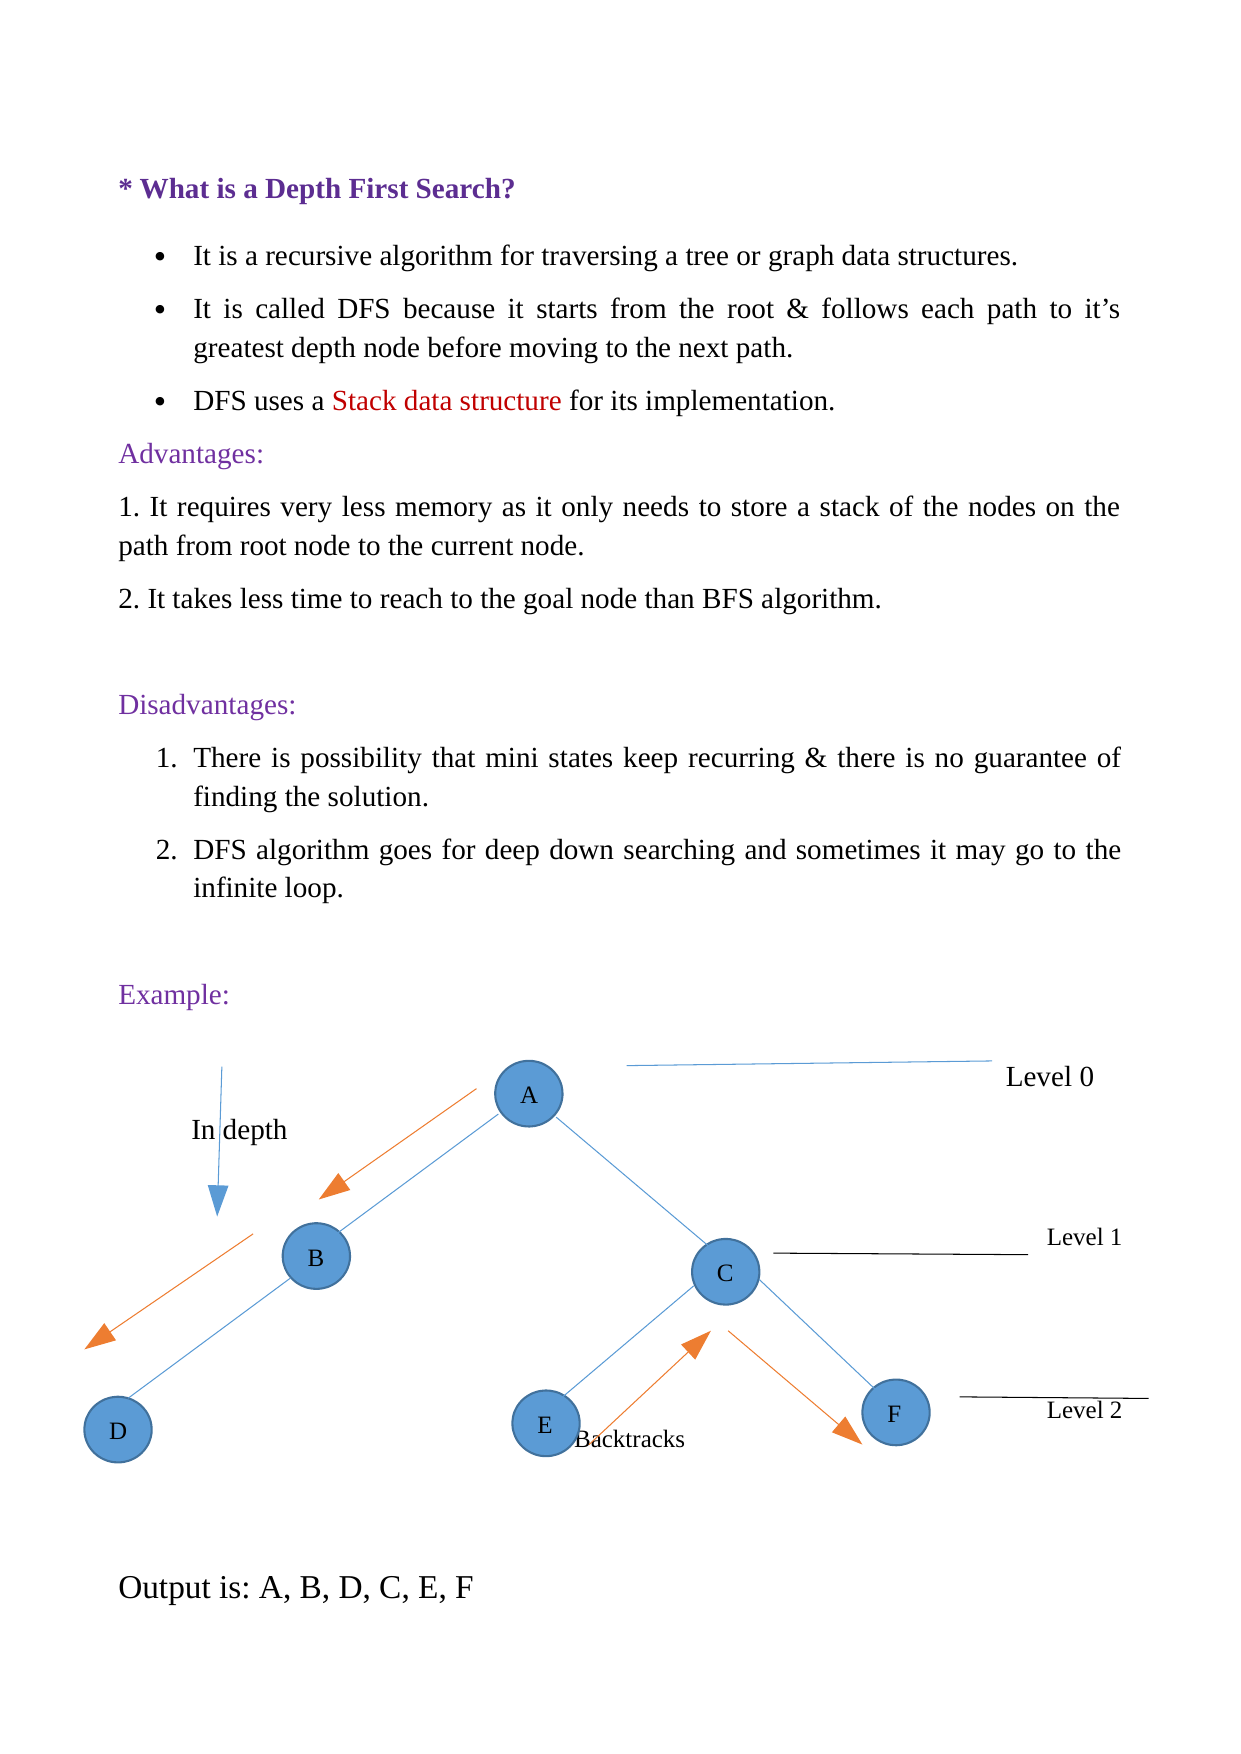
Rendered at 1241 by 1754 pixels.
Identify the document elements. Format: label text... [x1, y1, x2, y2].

text [342, 1222, 704, 1251]
text depth [220, 1112, 440, 1145]
list DFS algorithm goes for deep down searching and sometimes it may go to the infinite loop. [156, 832, 1122, 904]
text Level 2 [927, 1395, 1122, 1424]
text * What is a Depth First Search? [118, 171, 1122, 205]
text Disadvantages: [118, 687, 1122, 721]
text 1. It requires very less memory as it only needs to store a stack of the nodes on the path from root node to the current node. [118, 489, 1122, 561]
text In [118, 1112, 219, 1145]
text Example: [118, 977, 1122, 1010]
text [399, 1112, 1122, 1145]
text [567, 1395, 640, 1424]
text Level 1 [683, 1222, 1122, 1251]
text Level 0 [533, 1059, 1122, 1092]
list There is possibility that mini states keep recurring & there is no guarantee of finding the solution. [156, 740, 1122, 812]
text Backtracks [567, 1424, 1122, 1452]
text [131, 1395, 525, 1424]
text Level 0 [118, 1059, 525, 1092]
text [324, 1222, 350, 1230]
list It is a recursive algorithm for traversing a tree or graph data structures. [156, 238, 1122, 272]
list It is called DFS because it starts from the root & follows each path to it’s greatest depth node before moving to the next path. [156, 291, 1122, 363]
list DFS uses a Stack data structure for its implementation. [156, 383, 1122, 417]
text Output is: A, B, D, C, E, F [118, 1567, 1122, 1606]
text 2. It takes less time to reach to the goal node than BFS algorithm. [118, 581, 1122, 614]
text [806, 1395, 865, 1424]
text Advantages: [118, 436, 1122, 470]
text [118, 1222, 308, 1251]
text [613, 1395, 836, 1424]
text [145, 1424, 525, 1452]
